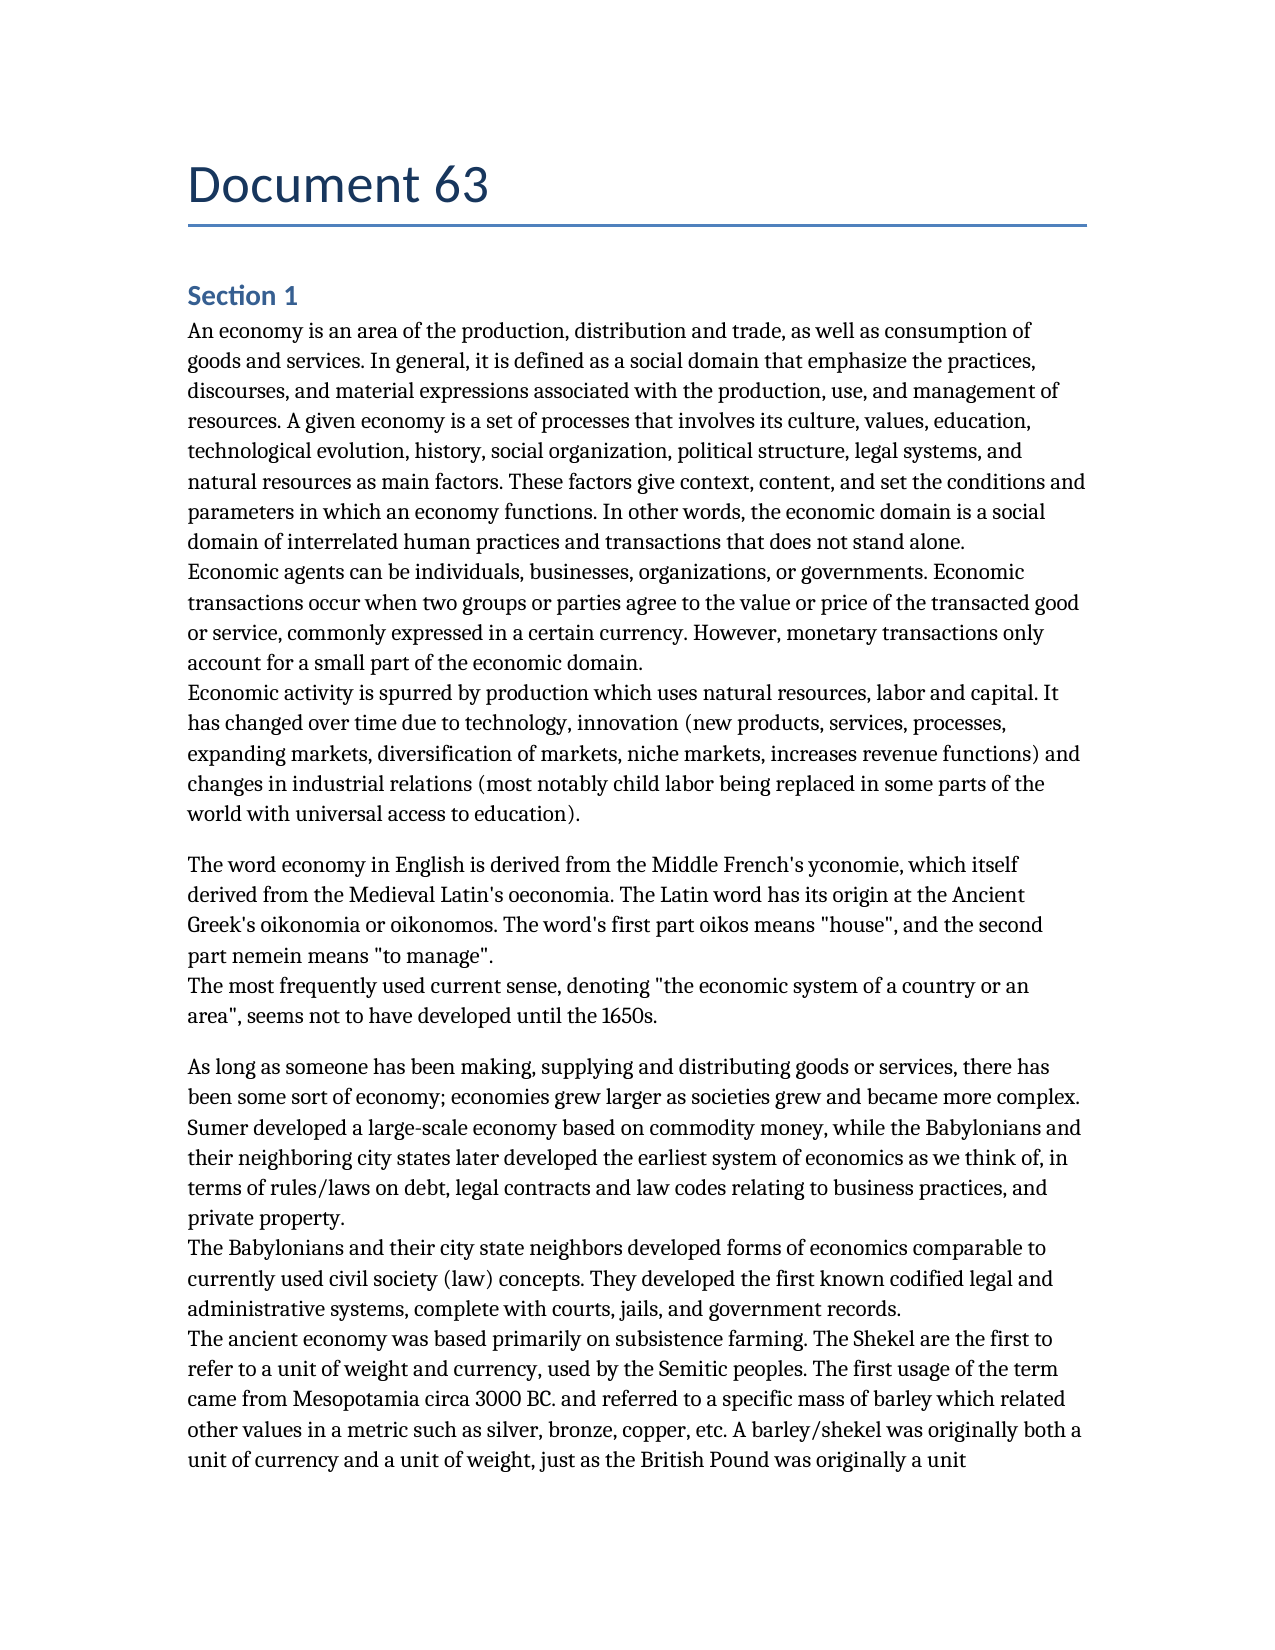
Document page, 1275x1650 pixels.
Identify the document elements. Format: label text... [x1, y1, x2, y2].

subtitle Section 1 [187, 277, 1087, 312]
text The word economy in English is derived from the Middle French's yconomie, which itself derived from the Medieval Latin's oeconomia. The Latin word has its origin at the Ancient Greek's oikonomia or oikonomos. The word's first part oikos means "house", and the second part nemein means "to manage". The most frequently used current sense, denoting "the economic system of a country or an area", seems not to have developed until the 1650s. [187, 852, 1087, 1029]
text An economy is an area of the production, distribution and trade, as well as consumption of goods and services. In general, it is defined as a social domain that emphasize the practices, discourses, and material expressions associated with the production, use, and management of resources. A given economy is a set of processes that involves its culture, values, education, technological evolution, history, social organization, political structure, legal systems, and natural resources as main factors. These factors give context, content, and set the conditions and parameters in which an economy functions. In other words, the economic domain is a social domain of interrelated human practices and transactions that does not stand alone. Economic agents can be individuals, businesses, organizations, or governments. Economic transactions occur when two groups or parties agree to the value or price of the transacted good or service, commonly expressed in a certain currency. However, monetary transactions only account for a small part of the economic domain. Economic activity is spurred by production which uses natural resources, labor and capital. It has changed over time due to technology, innovation (new products, services, processes, expanding markets, diversification of markets, niche markets, increases revenue functions) and changes in industrial relations (most notably child labor being replaced in some parts of the world with universal access to education). [187, 317, 1087, 827]
title Document 63 [187, 150, 1087, 227]
text As long as someone has been making, supplying and distributing goods or services, there has been some sort of economy; economies grew larger as societies grew and became more complex. Sumer developed a large-scale economy based on commodity money, while the Babylonians and their neighboring city states later developed the earliest system of economics as we think of, in terms of rules/laws on debt, legal contracts and law codes relating to business practices, and private property. The Babylonians and their city state neighbors developed forms of economics comparable to currently used civil society (law) concepts. They developed the first known codified legal and administrative systems, complete with courts, jails, and government records. The ancient economy was based primarily on subsistence farming. The Shekel are the first to refer to a unit of weight and currency, used by the Semitic peoples. The first usage of the term came from Mesopotamia circa 3000 BC. and referred to a specific mass of barley which related other values in a metric such as silver, bronze, copper, etc. A barley/shekel was originally both a unit of currency and a unit of weight, just as the British Pound was originally a unit [187, 1054, 1087, 1473]
